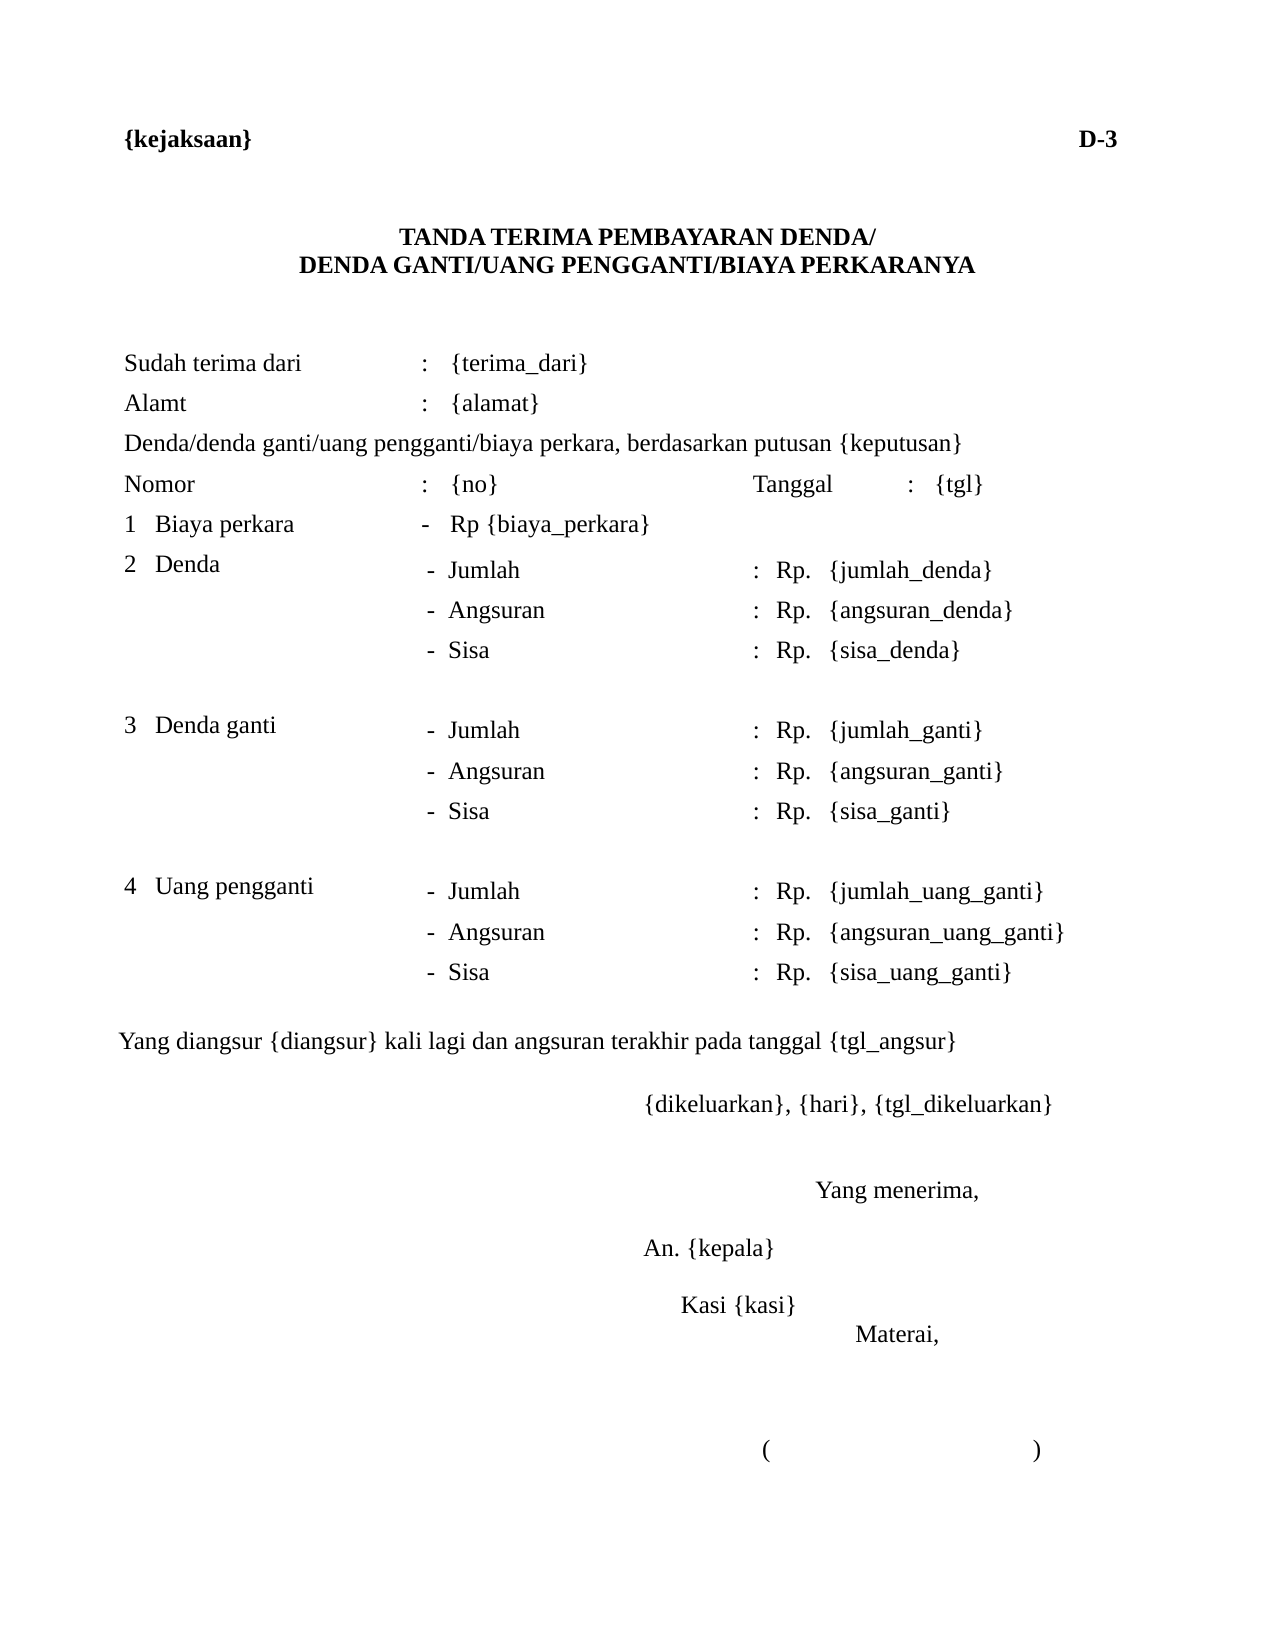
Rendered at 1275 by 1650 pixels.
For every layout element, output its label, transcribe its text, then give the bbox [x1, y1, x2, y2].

table_header : [415, 463, 444, 503]
table_header : [747, 871, 770, 911]
table_cell {sisa_ganti} [822, 790, 1150, 831]
table_cell Rp. [770, 630, 822, 670]
table_header {no} [444, 463, 747, 503]
table_cell {sisa_denda} [822, 630, 1150, 670]
table_header - [421, 549, 442, 589]
table_header {jumlah_ganti} [822, 710, 1150, 750]
table_cell : [415, 383, 444, 423]
table_header D-3 [1073, 118, 1156, 158]
table_cell 4 [118, 865, 149, 1026]
table_cell {sisa_uang_ganti} [822, 951, 1150, 991]
table_cell - [421, 630, 442, 670]
table_cell Sisa [442, 790, 747, 831]
table_cell Rp. [770, 589, 822, 629]
table_cell - [421, 951, 442, 991]
table_cell Sisa [442, 951, 747, 991]
table_header {terima_dari} [444, 342, 1156, 382]
table_header - [421, 710, 442, 750]
table_cell Uang pengganti [149, 865, 415, 1026]
table_header - [415, 503, 444, 543]
table_header : [747, 549, 770, 589]
table_header Rp {biaya_perkara} [444, 503, 1156, 543]
table_cell - [421, 911, 442, 951]
table_cell {angsuran_denda} [822, 589, 1150, 629]
table_cell : [747, 750, 770, 790]
table_header Denda [149, 543, 415, 704]
table_cell : [747, 790, 770, 831]
table_header Jumlah [442, 549, 747, 589]
table_cell Rp. [770, 911, 822, 951]
table_cell 3 [118, 704, 149, 865]
text Yang diangsur {diangsur} kali lagi dan angsuran terakhir pada tanggal {tgl_angsur} [118, 1026, 1157, 1054]
table_header Jumlah [442, 710, 747, 750]
table_header [118, 1083, 637, 1468]
table_header {dikeluarkan}, {hari}, {tgl_dikeluarkan} Yang menerima, An. {kepala} Kasi {kasi} Materai, ( ) [638, 1083, 1157, 1468]
table_header [415, 543, 1156, 704]
table_header {jumlah_denda} [822, 549, 1150, 589]
table_cell {alamat} [444, 383, 1156, 423]
table_cell : [747, 911, 770, 951]
table_header : [747, 710, 770, 750]
table_cell [415, 865, 1156, 1026]
table_cell Angsuran [442, 911, 747, 951]
table_header 1 [118, 503, 149, 543]
table_header : [901, 463, 928, 503]
table_header 2 [118, 543, 149, 704]
table_cell Angsuran [442, 750, 747, 790]
table_cell : [747, 589, 770, 629]
table_cell - [421, 750, 442, 790]
table_cell Sisa [442, 630, 747, 670]
table_cell : [747, 951, 770, 991]
table_header Rp. [770, 710, 822, 750]
table_header {kejaksaan} [118, 118, 1073, 158]
table_header : [415, 342, 444, 382]
table_cell Rp. [770, 951, 822, 991]
table_cell : [747, 630, 770, 670]
table_cell Rp. [770, 790, 822, 831]
table_header Tanggal [747, 463, 901, 503]
table_header {tgl} [928, 463, 1156, 503]
table_header Denda/denda ganti/uang pengganti/biaya perkara, berdasarkan putusan {keputusan} [118, 423, 1157, 463]
table_cell - [421, 790, 442, 831]
table_cell {angsuran_uang_ganti} [822, 911, 1150, 951]
table_cell {angsuran_ganti} [822, 750, 1150, 790]
table_cell Denda ganti [149, 704, 415, 865]
table_header Nomor [118, 463, 415, 503]
table_cell Alamt [118, 383, 415, 423]
table_cell - [421, 589, 442, 629]
table_cell Rp. [770, 750, 822, 790]
table_header {jumlah_uang_ganti} [822, 871, 1150, 911]
table_header Rp. [770, 871, 822, 911]
table_header Jumlah [442, 871, 747, 911]
table_cell [415, 704, 1156, 865]
table_header Sudah terima dari [118, 342, 415, 382]
table_header TANDA TERIMA PEMBAYARAN DENDA/ DENDA GANTI/UANG PENGGANTI/BIAYA PERKARANYA [118, 216, 1157, 285]
table_header - [421, 871, 442, 911]
table_header Biaya perkara [149, 503, 415, 543]
table_header Rp. [770, 549, 822, 589]
table_cell Angsuran [442, 589, 747, 629]
